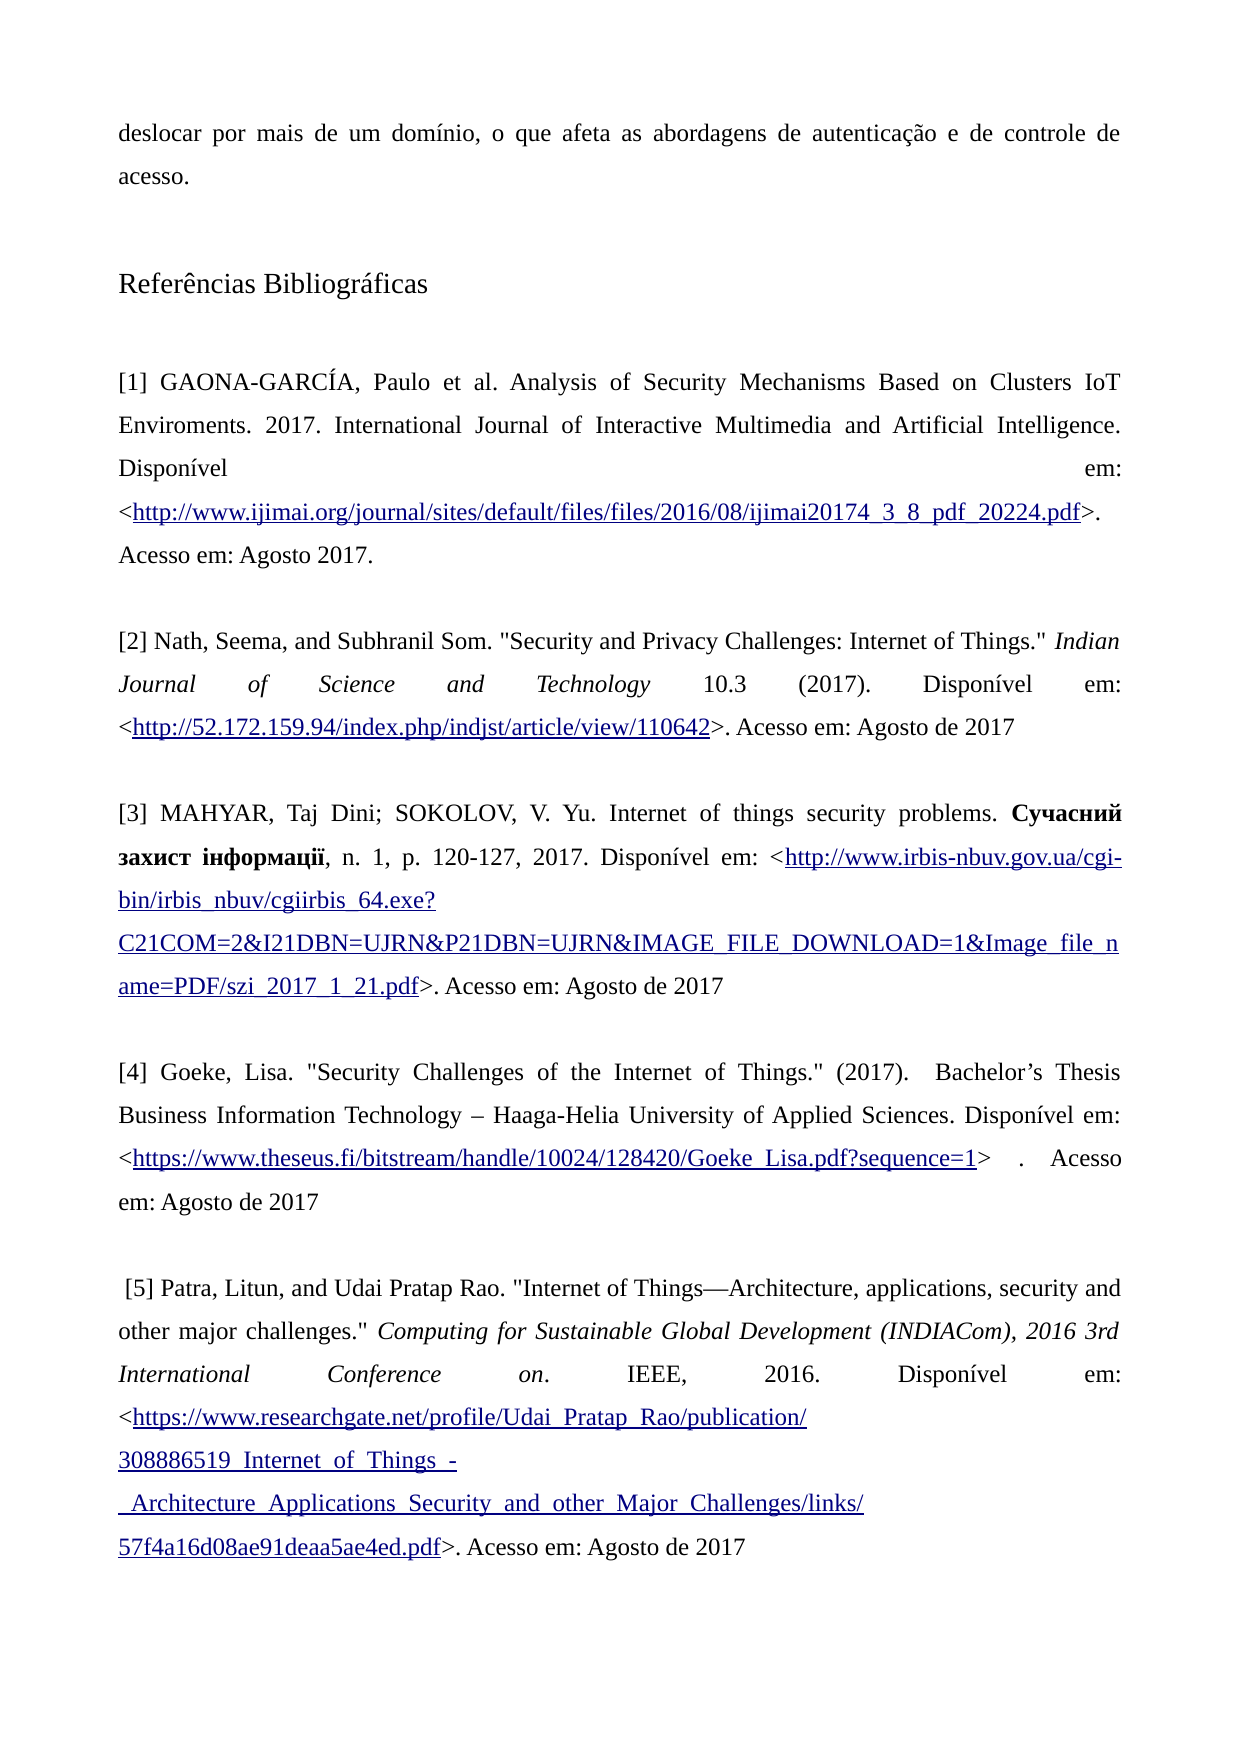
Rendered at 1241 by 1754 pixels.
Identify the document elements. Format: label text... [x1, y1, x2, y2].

text [5] Patra, Litun, and Udai Pratap Rao. "Internet of Things—Architecture, applications, security and other major challenges." Computing for Sustainable Global Development (INDIACom), 2016 3rd International Conference on. IEEE, 2016. Disponível em: <https://www.researchgate.net/profile/Udai_Pratap_Rao/publication/308886519_Internet_of_Things_-_Architecture_Applications_Security_and_other_Major_Challenges/links/57f4a16d08ae91deaa5ae4ed.pdf>. Acesso em: Agosto de 2017 [118, 1273, 1122, 1560]
text Acesso em: Agosto 2017. [118, 540, 1122, 568]
text [4] Goeke, Lisa. "Security Challenges of the Internet of Things." (2017). Bachelor’s Thesis Business Information Technology – Haaga-Helia University of Applied Sciences. Disponível em: <https://www.theseus.fi/bitstream/handle/10024/128420/Goeke_Lisa.pdf?sequence=1> . Acesso em: Agosto de 2017 [118, 1057, 1122, 1215]
text deslocar por mais de um domínio, o que afeta as abordagens de autenticação e de controle de acesso. [118, 118, 1122, 190]
text [3] MAHYAR, Taj Dini; SOKOLOV, V. Yu. Internet of things security problems. Сучасний захист інформації, n. 1, p. 120-127, 2017. Disponível em: <http://www.irbis-nbuv.gov.ua/cgi-bin/irbis_nbuv/cgiirbis_64.exe?C21COM=2&I21DBN=UJRN&P21DBN=UJRN&IMAGE_FILE_DOWNLOAD=1&Image_file_name=PDF/szi_2017_1_21.pdf>. Acesso em: Agosto de 2017 [118, 798, 1122, 1000]
text Referências Bibliográficas [118, 267, 1122, 300]
text [2] Nath, Seema, and Subhranil Som. "Security and Privacy Challenges: Internet of Things." Indian Journal of Science and Technology 10.3 (2017). Disponível em: <http://52.172.159.94/index.php/indjst/article/view/110642>. Acesso em: Agosto de 2017 [118, 626, 1122, 741]
text [1] GAONA-GARCÍA, Paulo et al. Analysis of Security Mechanisms Based on Clusters IoT Enviroments. 2017. International Journal of Interactive Multimedia and Artificial Intelligence. Disponível em: <http://www.ijimai.org/journal/sites/default/files/files/2016/08/ijimai20174_3_8_pdf_20224.pdf>. [118, 367, 1122, 525]
